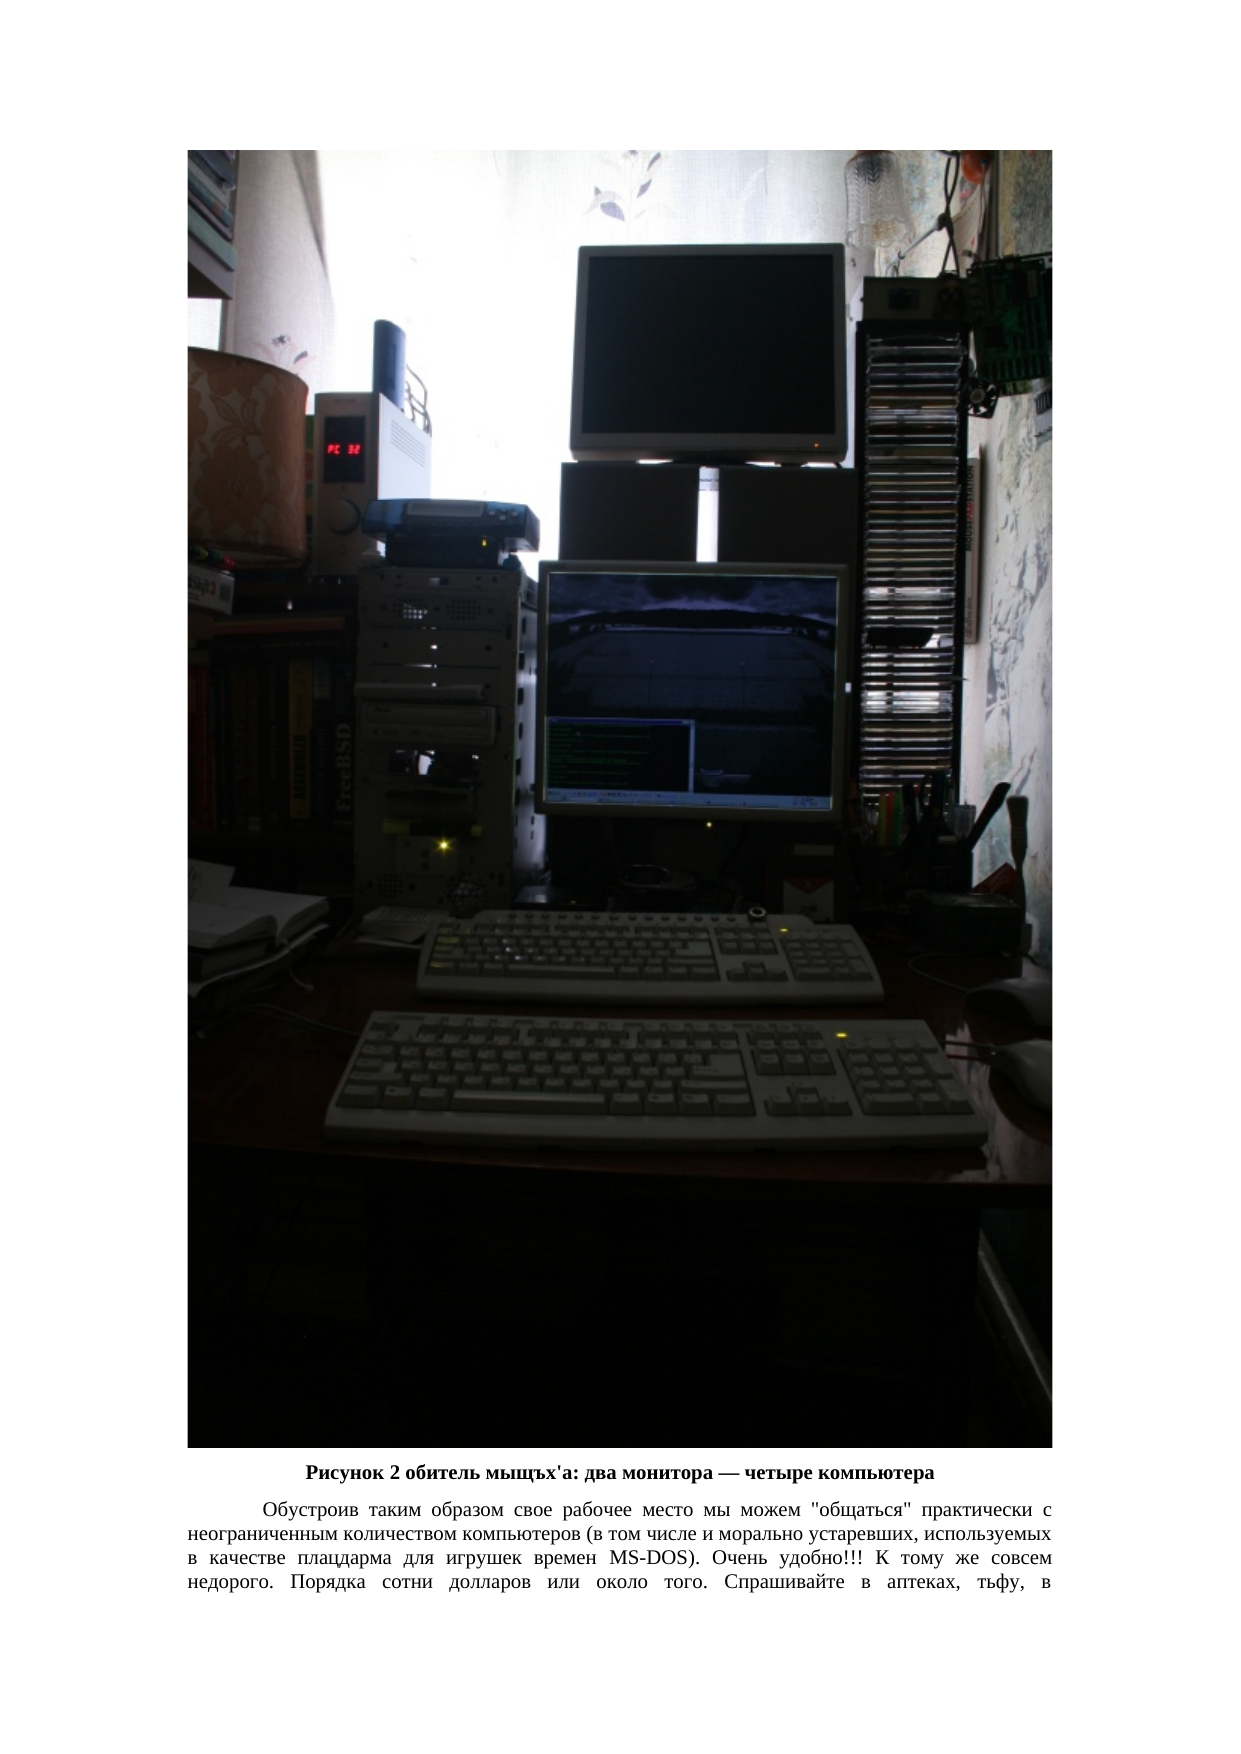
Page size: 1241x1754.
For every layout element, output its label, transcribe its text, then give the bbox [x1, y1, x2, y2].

text Рисунок 2 обитель мыщъх'а: два монитора — четыре компьютера [187, 1460, 1053, 1484]
picture [187, 150, 1053, 1448]
text Обустроив таким образом свое рабочее место мы можем "общаться" практически с неограниченным количеством компьютеров (в том числе и морально устаревших, используемых в качестве плацдарма для игрушек времен MS-DOS). Очень удобно!!! К тому же совсем недорого. Порядка сотни долларов или около того. Спрашивайте в аптеках, тьфу, в [187, 1497, 1053, 1593]
